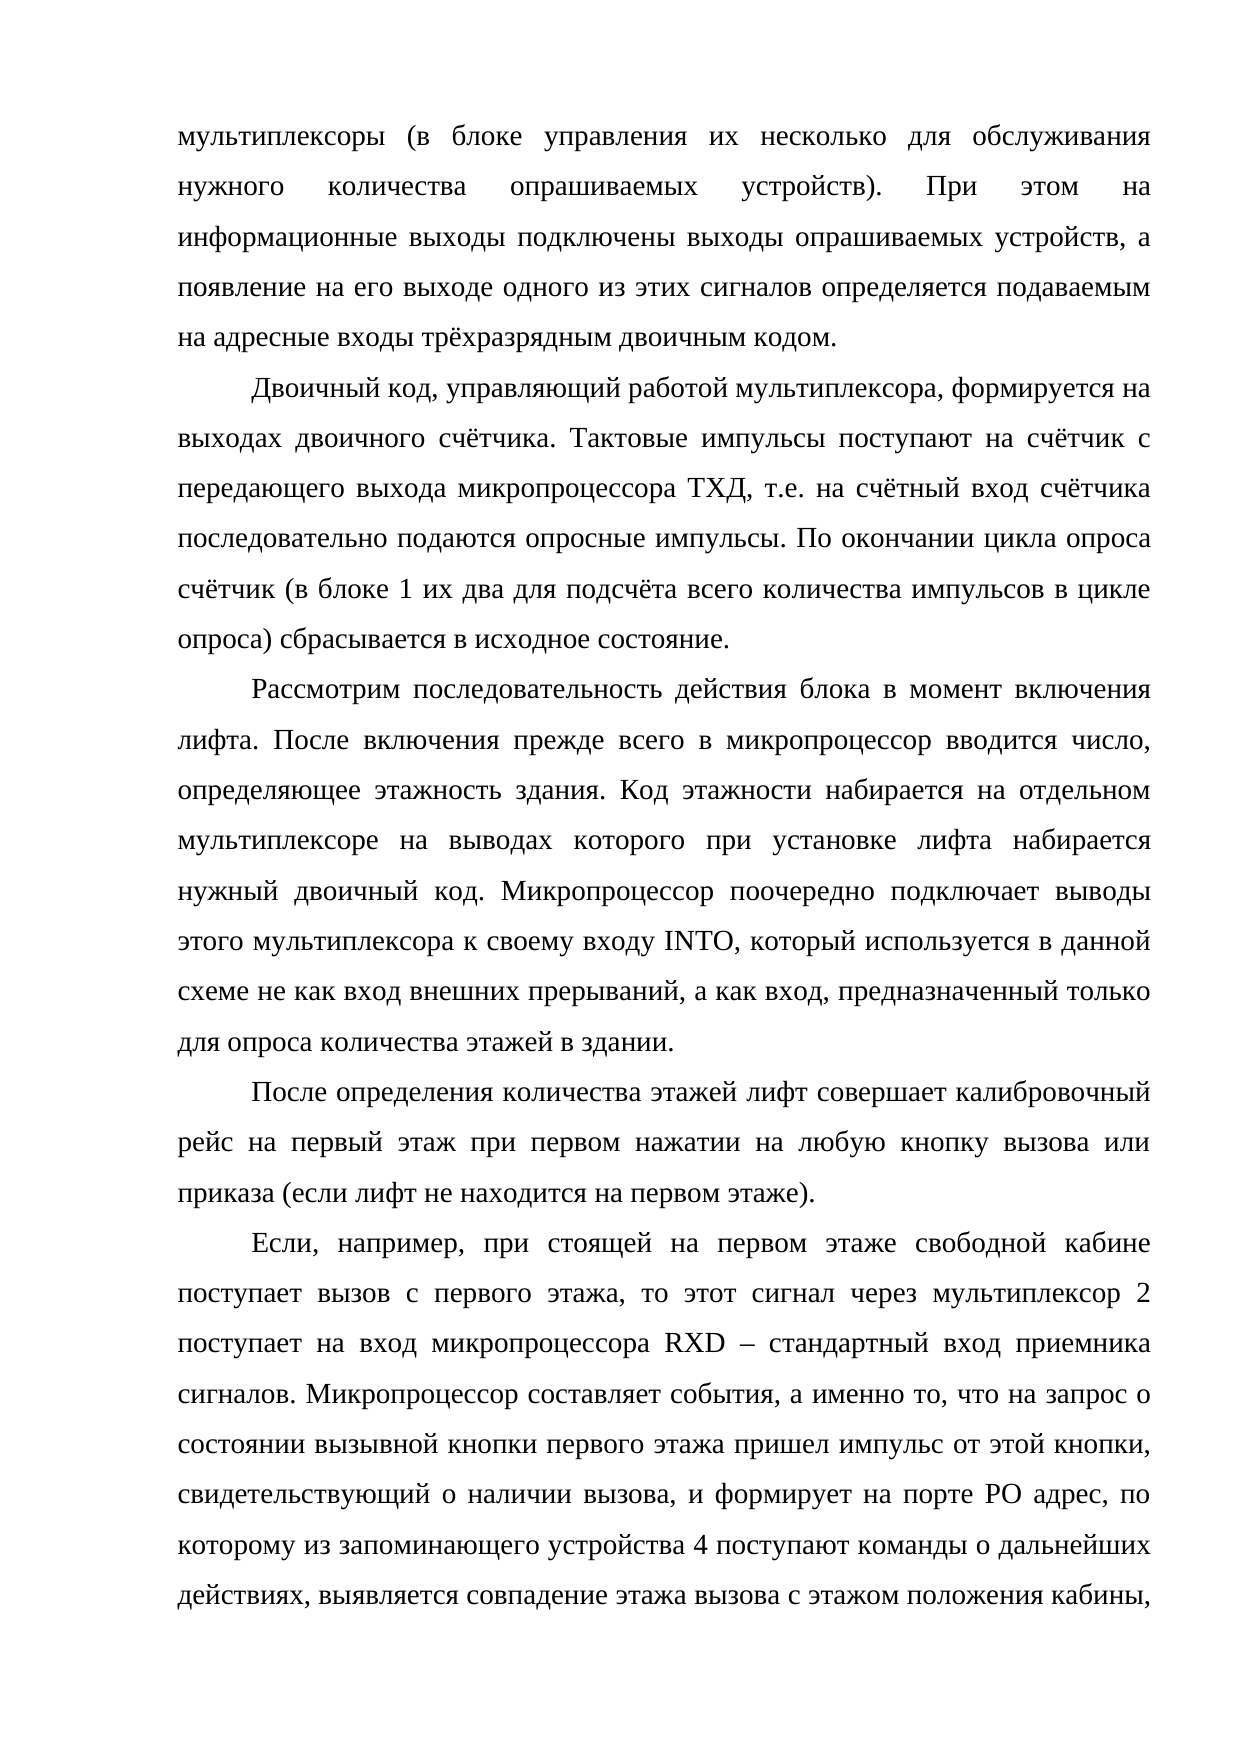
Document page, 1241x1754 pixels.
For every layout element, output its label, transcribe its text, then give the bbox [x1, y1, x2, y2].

text После определения количества этажей лифт совершает калибровочный рейс на первый этаж при первом нажатии на любую кнопку вызова или приказа (если лифт не находится на первом этаже). [177, 1074, 1152, 1208]
text Двоичный код, управляющий работой мультиплексора, формируется на выходах двоичного счётчика. Тактовые импульсы поступают на счётчик с передающего выхода микропроцессора ТХД, т.е. на счётный вход счётчика последовательно подаются опросные импульсы. По окончании цикла опроса счётчик (в блоке 1 их два для подсчёта всего количества импульсов в цикле опроса) сбрасывается в исходное состояние. [177, 370, 1152, 655]
text Если, например, при стоящей на первом этаже свободной кабине поступает вызов с первого этажа, то этот сигнал через мультиплексор 2 поступает на вход микропроцессора RXD – стандартный вход приемника сигналов. Микропроцессор составляет события, а именно то, что на запрос о состоянии вызывной кнопки первого этажа пришел импульс от этой кнопки, свидетельствующий о наличии вызова, и формирует на порте PO адрес, по которому из запоминающего устройства 4 поступают команды о дальнейших действиях, выявляется совпадение этажа вызова с этажом положения кабины, [177, 1225, 1152, 1611]
text Рассмотрим последовательность действия блока в момент включения лифта. После включения прежде всего в микропроцессор вводится число, определяющее этажность здания. Код этажности набирается на отдельном мультиплексоре на выводах которого при установке лифта набирается нужный двоичный код. Микропроцессор поочередно подключает выводы этого мультиплексора к своему входу INTO, который используется в данной схеме не как вход внешних прерываний, а как вход, предназначенный только для опроса количества этажей в здании. [177, 672, 1152, 1057]
text мультиплексоры (в блоке управления их несколько для обслуживания нужного количества опрашиваемых устройств). При этом на информационные выходы подключены выходы опрашиваемых устройств, а появление на его выходе одного из этих сигналов определяется подаваемым на адресные входы трёхразрядным двоичным кодом. [177, 118, 1152, 353]
